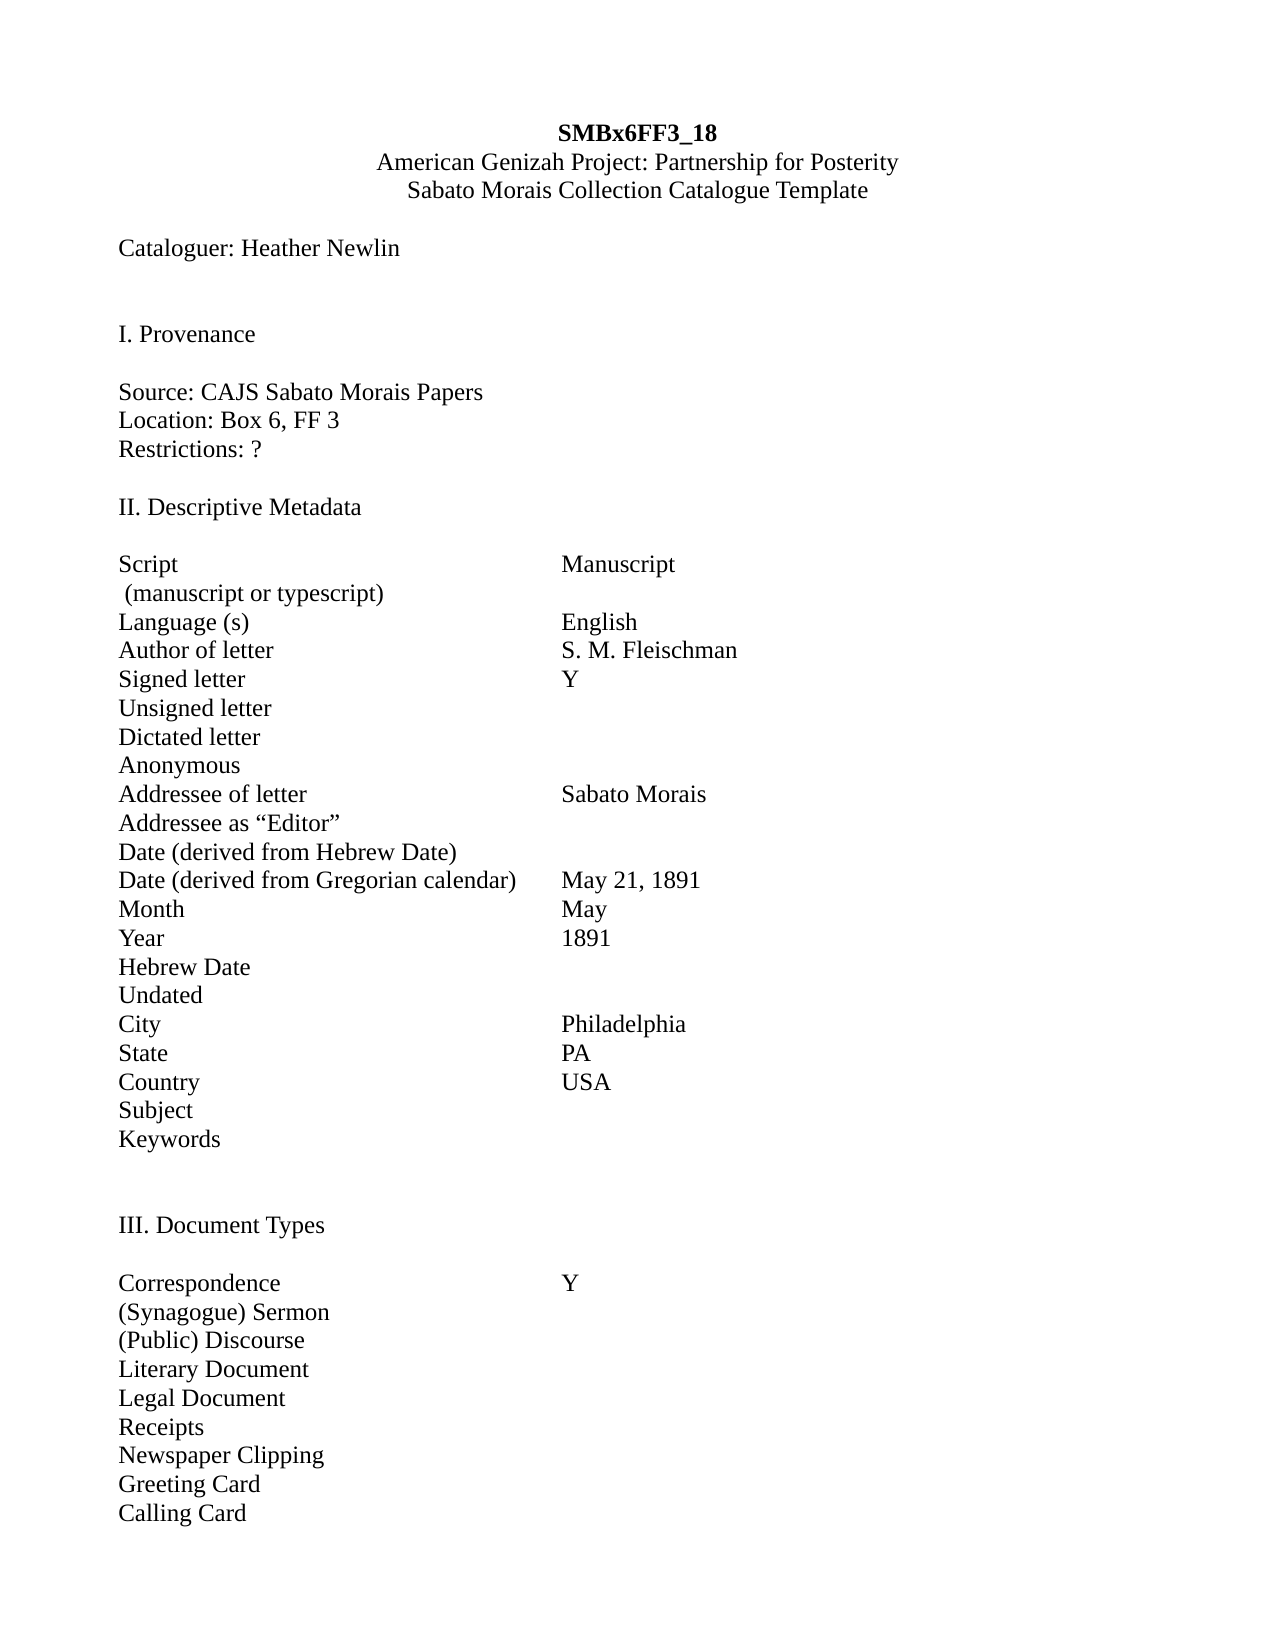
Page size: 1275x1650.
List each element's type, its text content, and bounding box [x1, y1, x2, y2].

text Date (derived from Hebrew Date) [118, 837, 1157, 866]
text Dictated letter [118, 722, 1157, 751]
text SMBx6FF3_18 [118, 118, 1157, 147]
text Author of letter S. M. Fleischman [118, 636, 1157, 664]
text (manuscript or typescript) [118, 578, 1157, 607]
text Correspondence Y [118, 1268, 1157, 1297]
text Signed letter Y [118, 664, 1157, 693]
text Source: CAJS Sabato Morais Papers [118, 377, 1157, 406]
text I. Provenance [118, 319, 1157, 348]
text Keywords [118, 1124, 1157, 1153]
text Anonymous [118, 751, 1157, 779]
text Calling Card [118, 1498, 1157, 1527]
text III. Document Types [118, 1211, 1157, 1239]
text Legal Document [118, 1383, 1157, 1412]
text Greeting Card [118, 1469, 1157, 1498]
text American Genizah Project: Partnership for Posterity [118, 147, 1157, 176]
text City Philadelphia [118, 1009, 1157, 1038]
text Date (derived from Gregorian calendar) May 21, 1891 [118, 866, 1157, 894]
text Script Manuscript [118, 549, 1157, 578]
text Month May [118, 894, 1157, 923]
text Sabato Morais Collection Catalogue Template [118, 176, 1157, 204]
text State PA [118, 1038, 1157, 1067]
text Hebrew Date [118, 952, 1157, 981]
text Restrictions: ? [118, 434, 1157, 463]
text Unsigned letter [118, 693, 1157, 722]
text Newspaper Clipping [118, 1441, 1157, 1469]
text Country USA [118, 1067, 1157, 1096]
text Language (s) English [118, 607, 1157, 636]
text (Synagogue) Sermon [118, 1297, 1157, 1326]
text Receipts [118, 1412, 1157, 1441]
text Year 1891 [118, 923, 1157, 952]
text Literary Document [118, 1354, 1157, 1383]
text (Public) Discourse [118, 1326, 1157, 1354]
text Addressee as “Editor” [118, 808, 1157, 837]
text Undated [118, 981, 1157, 1009]
text Location: Box 6, FF 3 [118, 406, 1157, 434]
text Addressee of letter Sabato Morais [118, 779, 1157, 808]
text Cataloguer: Heather Newlin [118, 233, 1157, 262]
text II. Descriptive Metadata [118, 492, 1157, 521]
text Subject [118, 1096, 1157, 1124]
